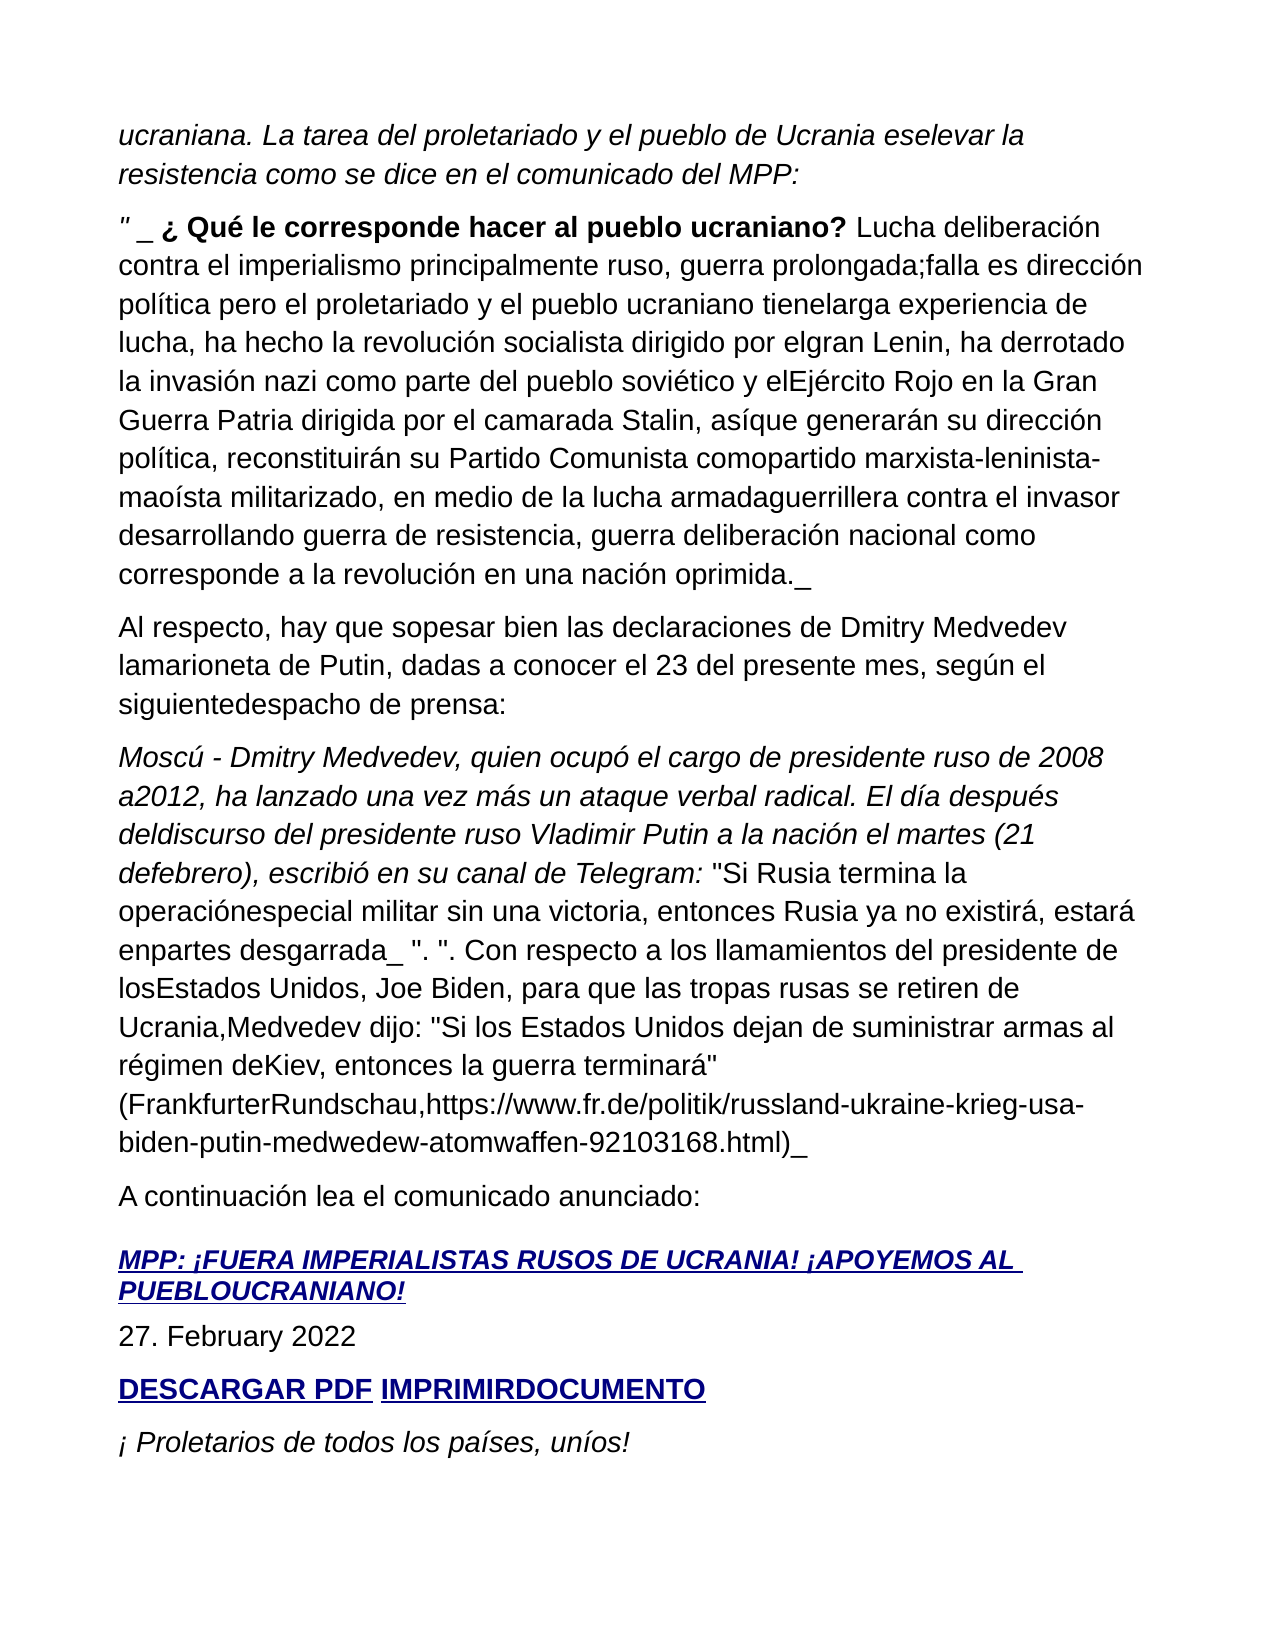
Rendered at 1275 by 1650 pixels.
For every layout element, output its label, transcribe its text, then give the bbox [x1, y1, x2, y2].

subtitle MPP: ¡FUERA IMPERIALISTAS RUSOS DE UCRANIA! ¡APOYEMOS AL PUEBLOUCRANIANO! [118, 1244, 1157, 1307]
text Al respecto, hay que sopesar bien las declaraciones de Dmitry Medvedev lamarioneta de Putin, dadas a conocer el 23 del presente mes, según el siguientedespacho de prensa: [118, 610, 1157, 720]
text ucraniana. La tarea del proletariado y el pueblo de Ucrania eselevar la resistencia como se dice en el comunicado del MPP: [118, 118, 1157, 190]
text Moscú - Dmitry Medvedev, quien ocupó el cargo de presidente ruso de 2008 a2012, ha lanzado una vez más un ataque verbal radical. El día después deldiscurso del presidente ruso Vladimir Putin a la nación el martes (21 defebrero), escribió en su canal de Telegram: "Si Rusia termina la operaciónespecial militar sin una victoria, entonces Rusia ya no existirá, estará enpartes desgarrada_ ". ". Con respecto a los llamamientos del presidente de losEstados Unidos, Joe Biden, para que las tropas rusas se retiren de Ucrania,Medvedev dijo: "Si los Estados Unidos dejan de suministrar armas al régimen deKiev, entonces la guerra terminará" (FrankfurterRundschau,https://www.fr.de/politik/russland-ukraine-krieg-usa-biden-putin-medwedew-atomwaffen-92103168.html)_ [118, 740, 1157, 1159]
text ¡ Proletarios de todos los países, uníos! [118, 1425, 1157, 1459]
text A continuación lea el comunicado anunciado: [118, 1178, 1157, 1212]
text " _ ¿ Qué le corresponde hacer al pueblo ucraniano? Lucha deliberación contra el imperialismo principalmente ruso, guerra prolongada;falla es dirección política pero el proletariado y el pueblo ucraniano tienelarga experiencia de lucha, ha hecho la revolución socialista dirigido por elgran Lenin, ha derrotado la invasión nazi como parte del pueblo soviético y elEjército Rojo en la Gran Guerra Patria dirigida por el camarada Stalin, asíque generarán su dirección política, reconstituirán su Partido Comunista comopartido marxista-leninista-maoísta militarizado, en medio de la lucha armadaguerrillera contra el invasor desarrollando guerra de resistencia, guerra deliberación nacional como corresponde a la revolución en una nación oprimida._ [118, 210, 1157, 590]
text 27. February 2022 [118, 1319, 1157, 1353]
text DESCARGAR PDF IMPRIMIRDOCUMENTO [118, 1372, 1157, 1406]
